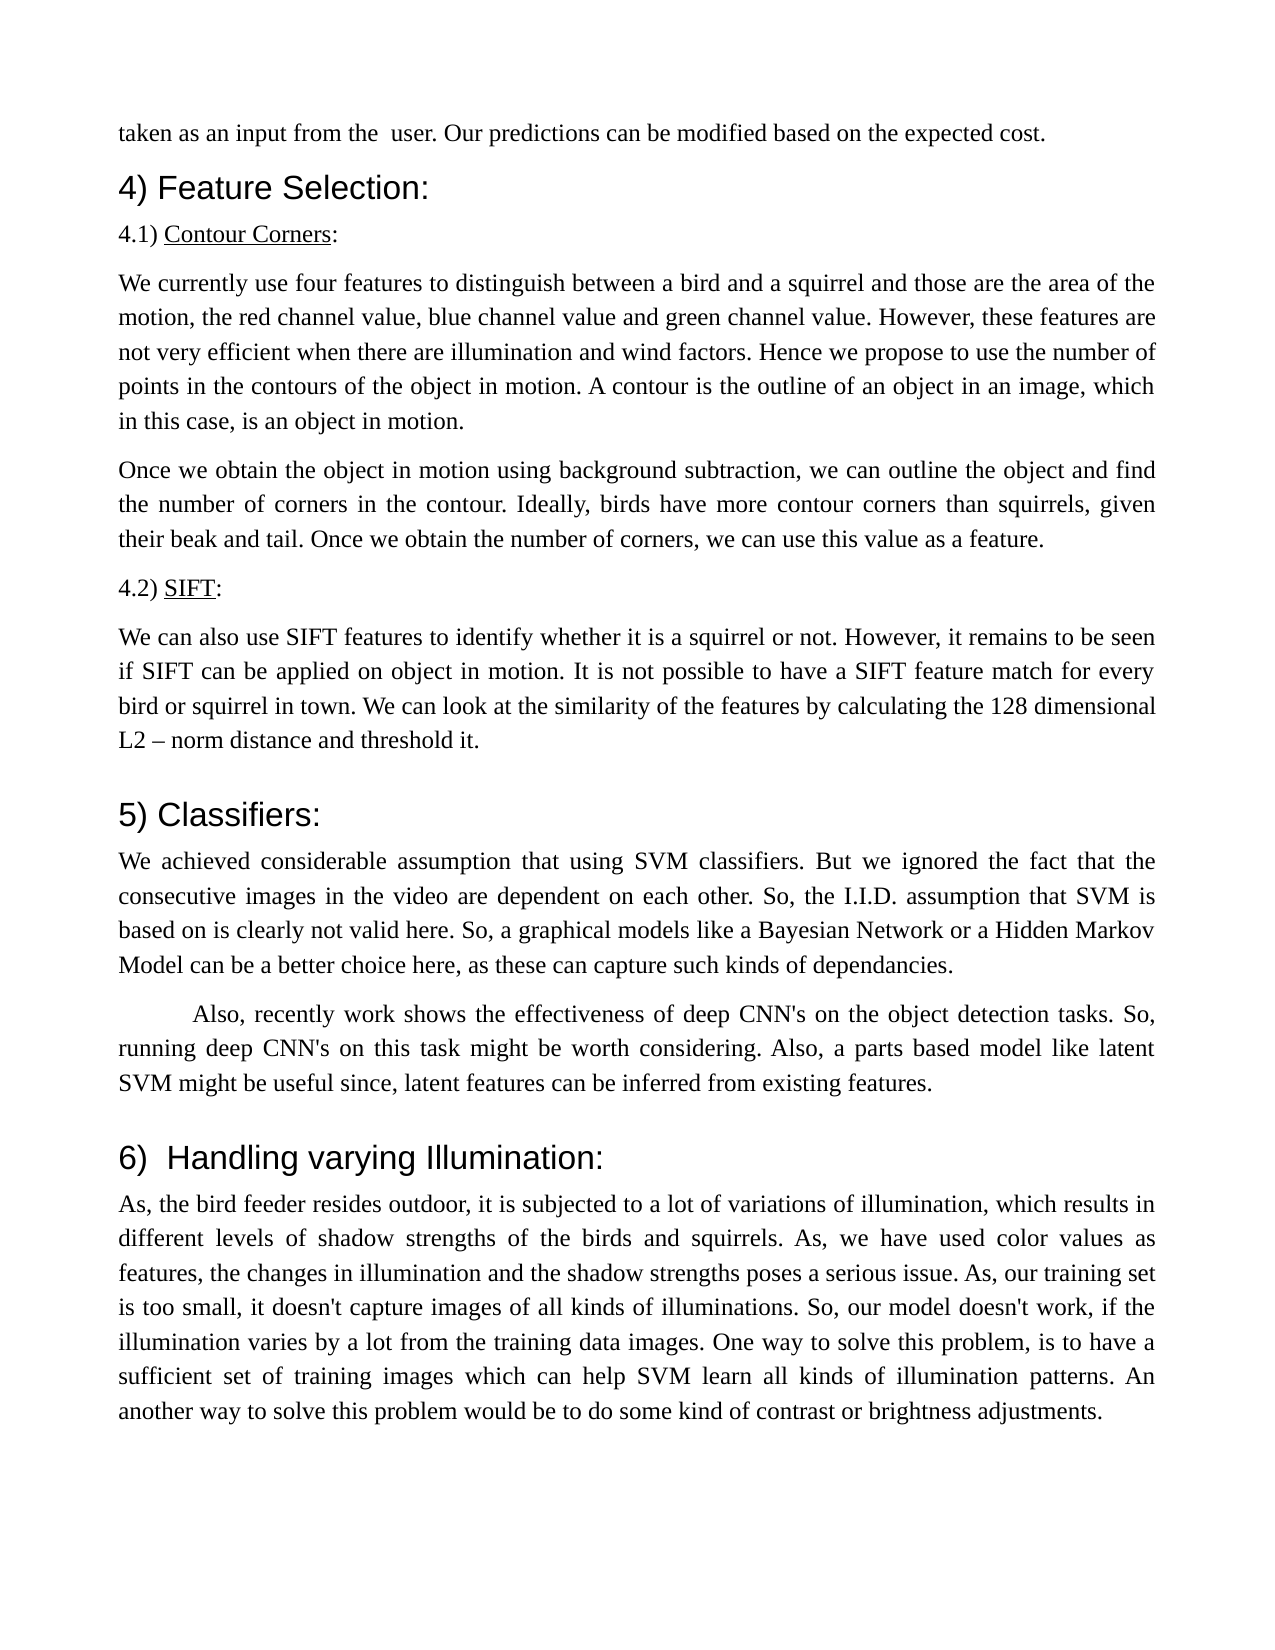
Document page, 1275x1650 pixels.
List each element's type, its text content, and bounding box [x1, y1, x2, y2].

subtitle 4) Feature Selection: [118, 168, 1157, 206]
text As, the bird feeder resides outdoor, it is subjected to a lot of variations of illumination, which results in different levels of shadow strengths of the birds and squirrels. As, we have used color values as features, the changes in illumination and the shadow strengths poses a serious issue. As, our training set is too small, it doesn't capture images of all kinds of illuminations. So, our model doesn't work, if the illumination varies by a lot from the training data images. One way to solve this problem, is to have a sufficient set of training images which can help SVM learn all kinds of illumination patterns. An another way to solve this problem would be to do some kind of contrast or brightness adjustments. [118, 1189, 1157, 1424]
subtitle 6) Handling varying Illumination: [118, 1138, 1157, 1176]
text We currently use four features to distinguish between a bird and a squirrel and those are the area of the motion, the red channel value, blue channel value and green channel value. However, these features are not very efficient when there are illumination and wind factors. Hence we propose to use the number of points in the contours of the object in motion. A contour is the outline of an object in an image, which in this case, is an object in motion. [118, 268, 1157, 434]
text We can also use SIFT features to identify whether it is a squirrel or not. However, it remains to be seen if SIFT can be applied on object in motion. It is not possible to have a SIFT feature match for every bird or squirrel in town. We can look at the similarity of the features by calculating the 128 dimensional L2 – norm distance and threshold it. [118, 622, 1157, 754]
text Also, recently work shows the effectiveness of deep CNN's on the object detection tasks. So, running deep CNN's on this task might be worth considering. Also, a parts based model like latent SVM might be useful since, latent features can be inferred from existing features. [118, 999, 1157, 1097]
text Once we obtain the object in motion using background subtraction, we can outline the object and find the number of corners in the contour. Ideally, birds have more contour corners than squirrels, given their beak and tail. Once we obtain the number of corners, we can use this value as a feature. [118, 455, 1157, 553]
subtitle 5) Classifiers: [118, 795, 1157, 834]
text taken as an input from the user. Our predictions can be modified based on the expected cost. [118, 118, 1157, 147]
text 4.2) SIFT: [118, 573, 1157, 602]
text We achieved considerable assumption that using SVM classifiers. But we ignored the fact that the consecutive images in the video are dependent on each other. So, the I.I.D. assumption that SVM is based on is clearly not valid here. So, a graphical models like a Bayesian Network or a Hidden Markov Model can be a better choice here, as these can capture such kinds of dependancies. [118, 846, 1157, 979]
text 4.1) Contour Corners: [118, 219, 1157, 248]
